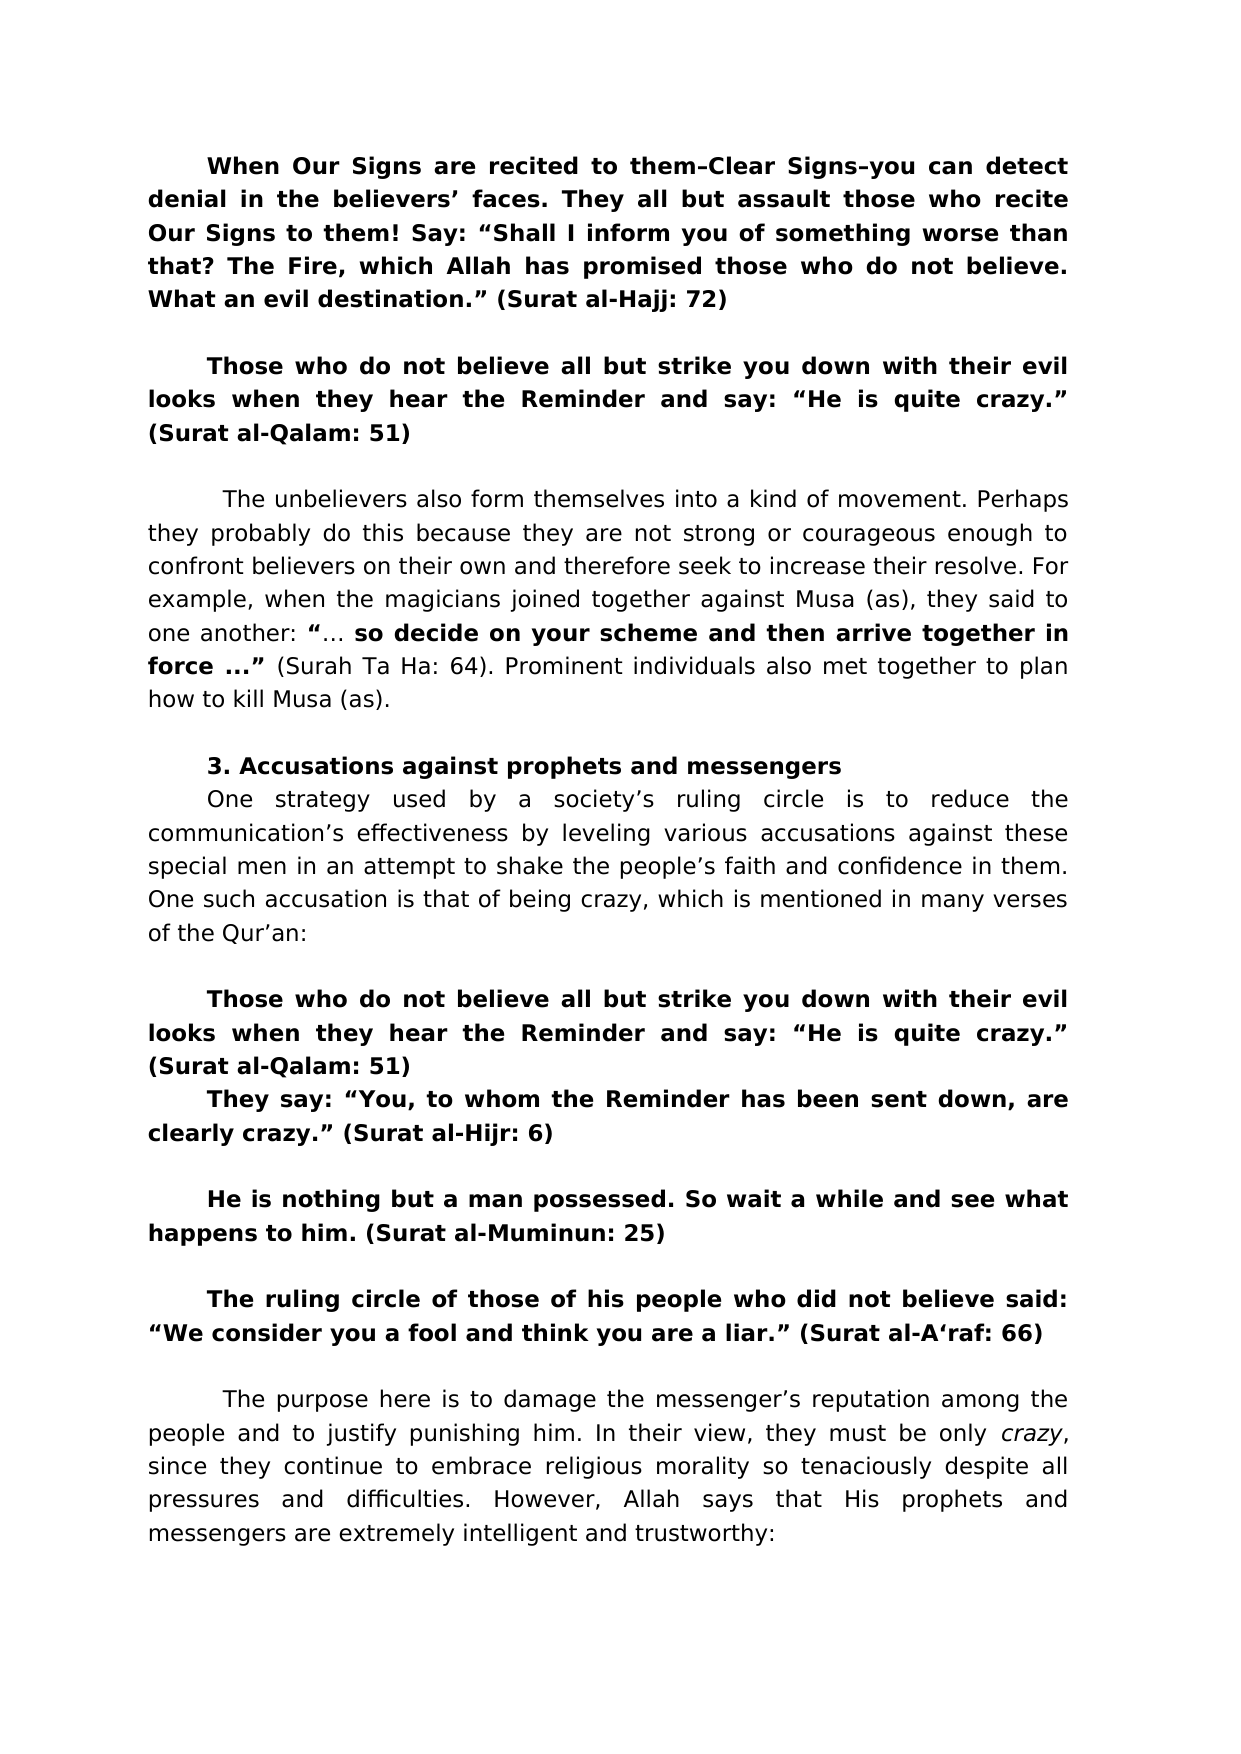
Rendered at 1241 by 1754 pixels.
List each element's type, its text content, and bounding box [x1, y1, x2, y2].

text When Our Signs are recited to them–Clear Signs–you can detect denial in the believers’ faces. They all but assault those who recite Our Signs to them! Say: “Shall I inform you of something worse than that? The Fire, which Allah has promised those who do not believe. What an evil destination.” (Surat al-Hajj: 72) [148, 148, 1070, 314]
text One strategy used by a society’s ruling circle is to reduce the communication’s effectiveness by leveling various accusations against these special men in an attempt to shake the people’s faith and confidence in them. One such accusation is that of being crazy, which is mentioned in many verses of the Qur’an: [148, 781, 1070, 948]
text They say: “You, to whom the Reminder has been sent down, are clearly crazy.” (Surat al-Hijr: 6) [148, 1081, 1070, 1148]
text The ruling circle of those of his people who did not believe said: “We consider you a fool and think you are a liar.” (Surat al-A‘raf: 66) [148, 1281, 1070, 1348]
text Those who do not believe all but strike you down with their evil looks when they hear the Reminder and say: “He is quite crazy.” (Surat al-Qalam: 51) [148, 981, 1070, 1081]
text He is nothing but a man possessed. So wait a while and see what happens to him. (Surat al-Muminun: 25) [148, 1181, 1070, 1248]
text 3. Accusations against prophets and messengers [148, 748, 1070, 781]
text The unbelievers also form themselves into a kind of movement. Perhaps they probably do this because they are not strong or courageous enough to confront believers on their own and therefore seek to increase their resolve. For example, when the magicians joined together against Musa (as), they said to one another: “… so decide on your scheme and then arrive together in force ...” (Surah Ta Ha: 64). Prominent individuals also met together to plan how to kill Musa (as). [148, 481, 1070, 714]
text Those who do not believe all but strike you down with their evil looks when they hear the Reminder and say: “He is quite crazy.” (Surat al-Qalam: 51) [148, 348, 1070, 448]
text The purpose here is to damage the messenger’s reputation among the people and to justify punishing him. In their view, they must be only crazy, since they continue to embrace religious morality so tenaciously despite all pressures and difficulties. However, Allah says that His prophets and messengers are extremely intelligent and trustworthy: [148, 1381, 1070, 1548]
